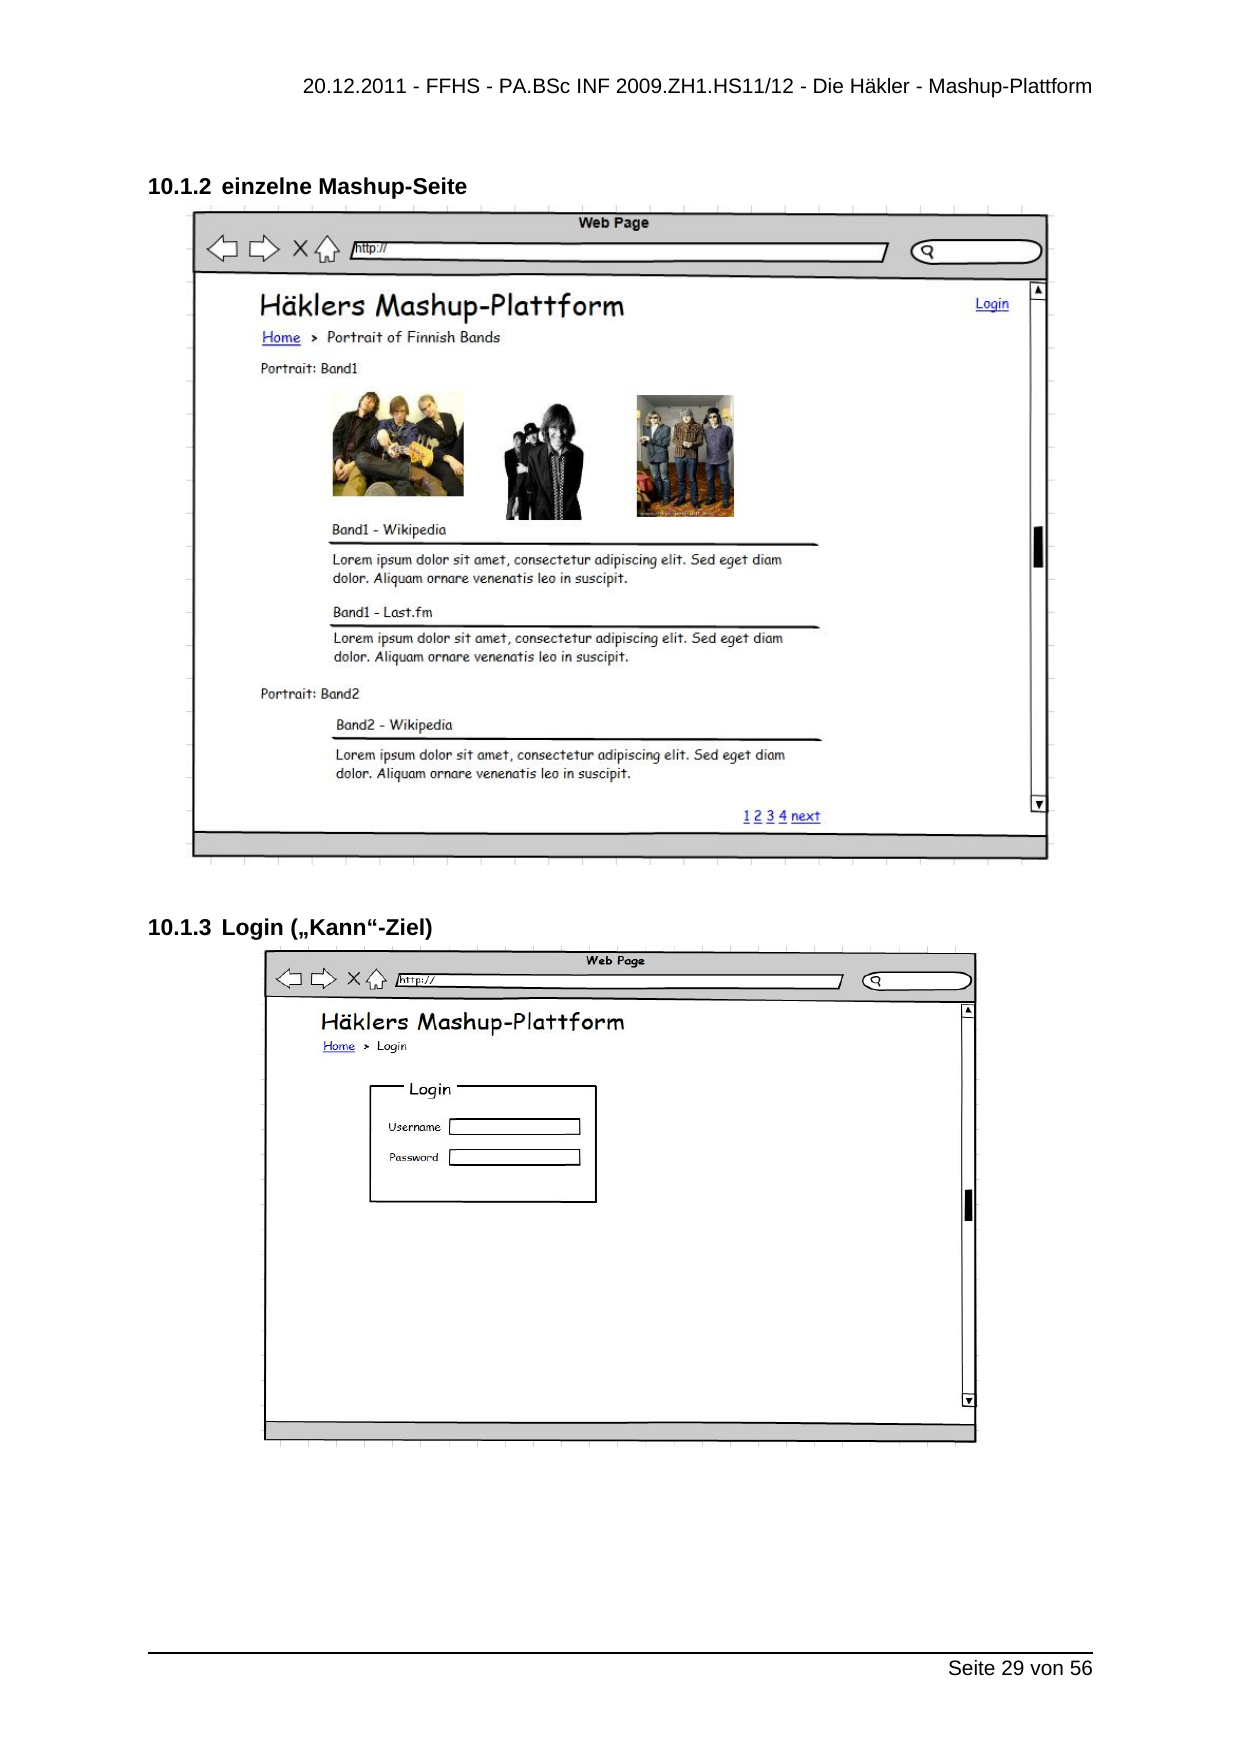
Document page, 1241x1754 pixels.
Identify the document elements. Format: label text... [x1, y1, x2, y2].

subtitle Login („Kann“-Ziel) [148, 914, 1093, 940]
picture [260, 946, 980, 1447]
subtitle einzelne Mashup-Seite [148, 173, 1093, 199]
picture [185, 205, 1055, 865]
